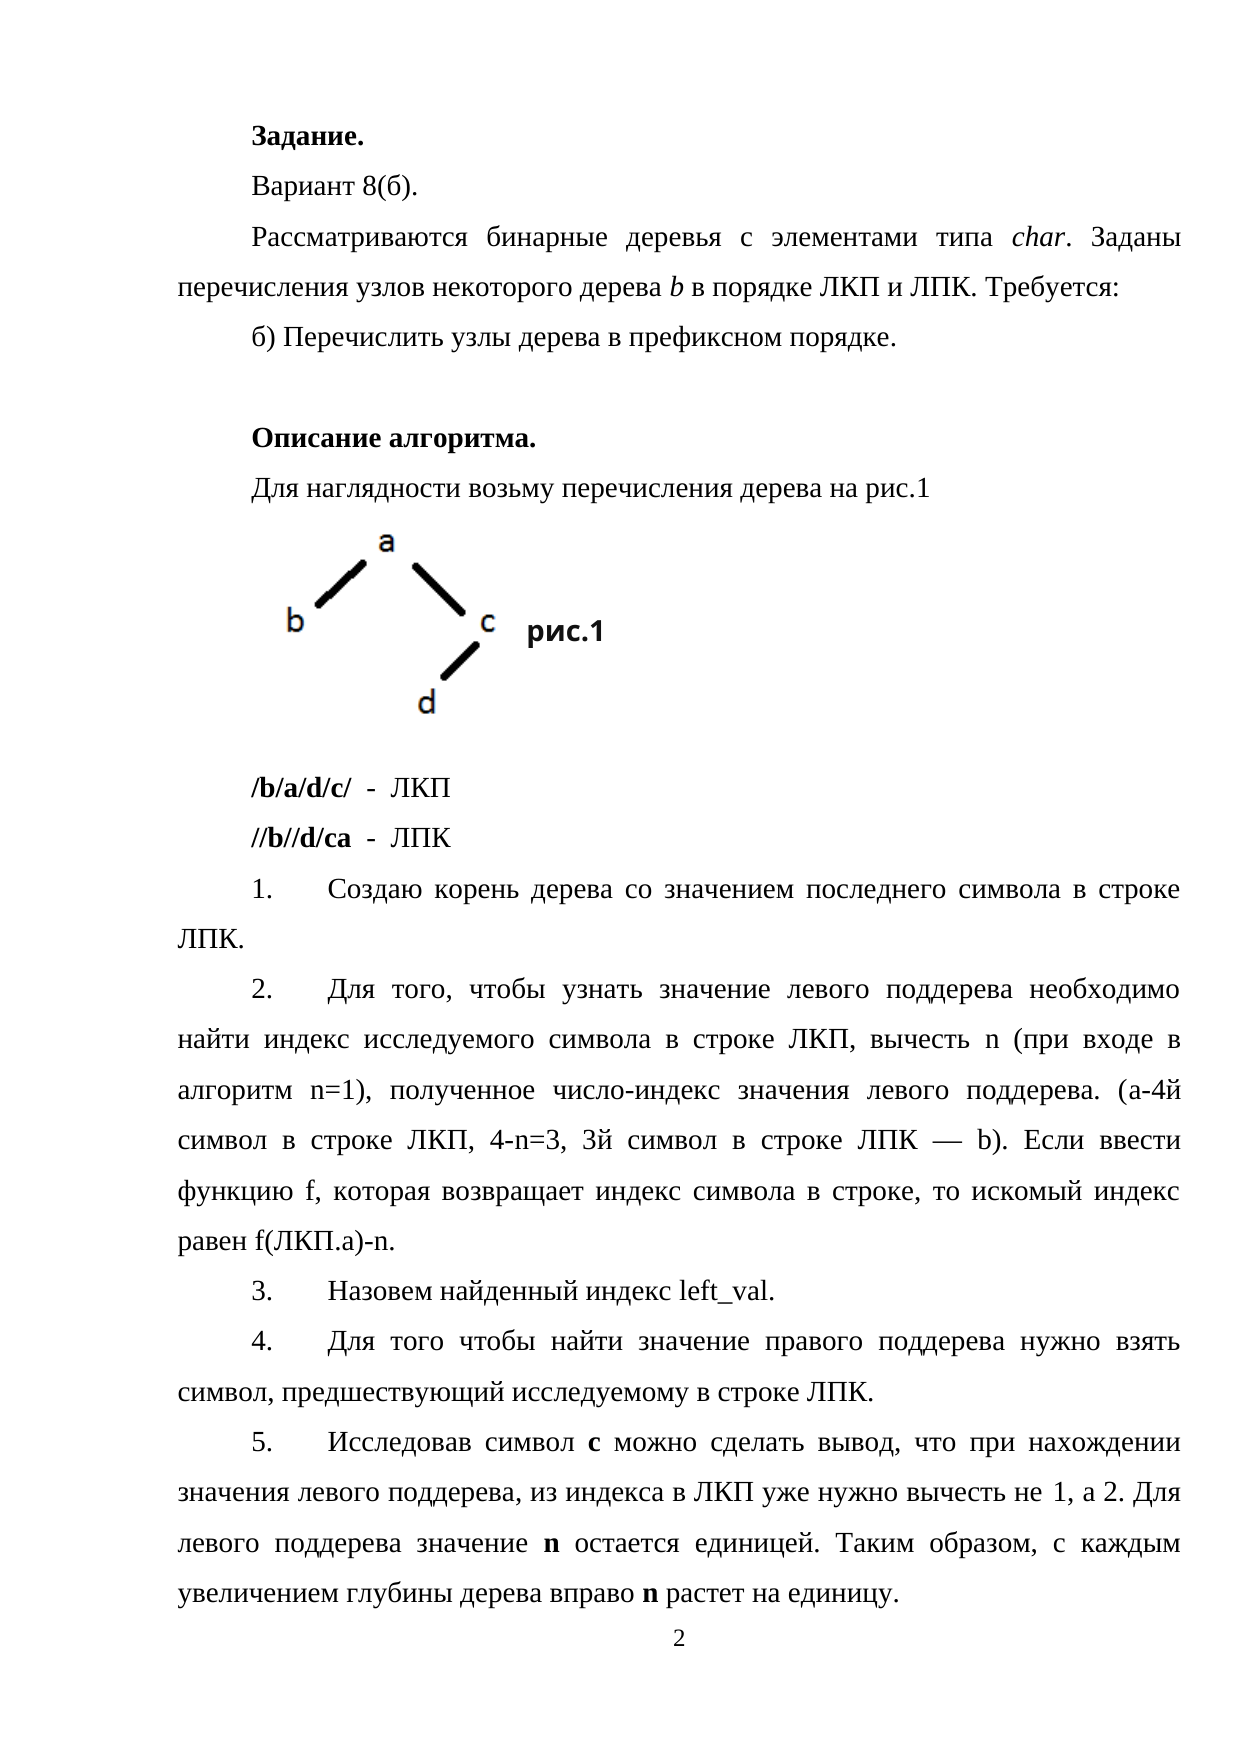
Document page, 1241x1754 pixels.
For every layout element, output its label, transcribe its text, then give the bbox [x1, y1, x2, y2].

text Вариант 8(б). [177, 168, 1181, 202]
text Описание алгоритма. [177, 420, 1181, 453]
list Для того, чтобы узнать значение левого поддерева необходимо найти индекс исследуемого символа в строке ЛКП, вычесть n (при входе в алгоритм n=1), полученное число-индекс значения левого поддерева. (a-4й символ в строке ЛКП, 4-n=3, 3й символ в строке ЛПК — b). Если ввести функцию f, которая возвращает индекс символа в строке, то искомый индекс равен f(ЛКП.а)-n. [177, 971, 1181, 1256]
list Исследовав символ с можно сделать вывод, что при нахождении значения левого поддерева, из индекса в ЛКП уже нужно вычесть не 1, а 2. Для левого поддерева значение n остается единицей. Таким образом, с каждым увеличением глубины дерева вправо n растет на единицу. [177, 1424, 1181, 1609]
text /b/a/d/c/ - ЛКП [177, 770, 1181, 804]
picture [257, 516, 527, 739]
text Задание. [177, 118, 1181, 152]
subtitle Рассматриваются бинарные деревья с элементами типа char. Заданы перечисления узлов некоторого дерева b в порядке ЛКП и ЛПК. Требуется: [177, 219, 1181, 303]
list Назовем найденный индекс left_val. [177, 1273, 1181, 1307]
text [177, 610, 257, 650]
list Для того чтобы найти значение правого поддерева нужно взять символ, предшествующий исследуемому в строке ЛПК. [177, 1323, 1181, 1407]
text //b//d/ca - ЛПК [177, 820, 1181, 854]
text Для наглядности возьму перечисления дерева на рис.1 [177, 470, 1181, 504]
list Создаю корень дерева со значением последнего символа в строке ЛПК. [177, 871, 1181, 954]
text рис.1 [527, 610, 1181, 650]
subtitle б) Перечислить узлы дерева в префиксном порядке. [177, 319, 1181, 353]
